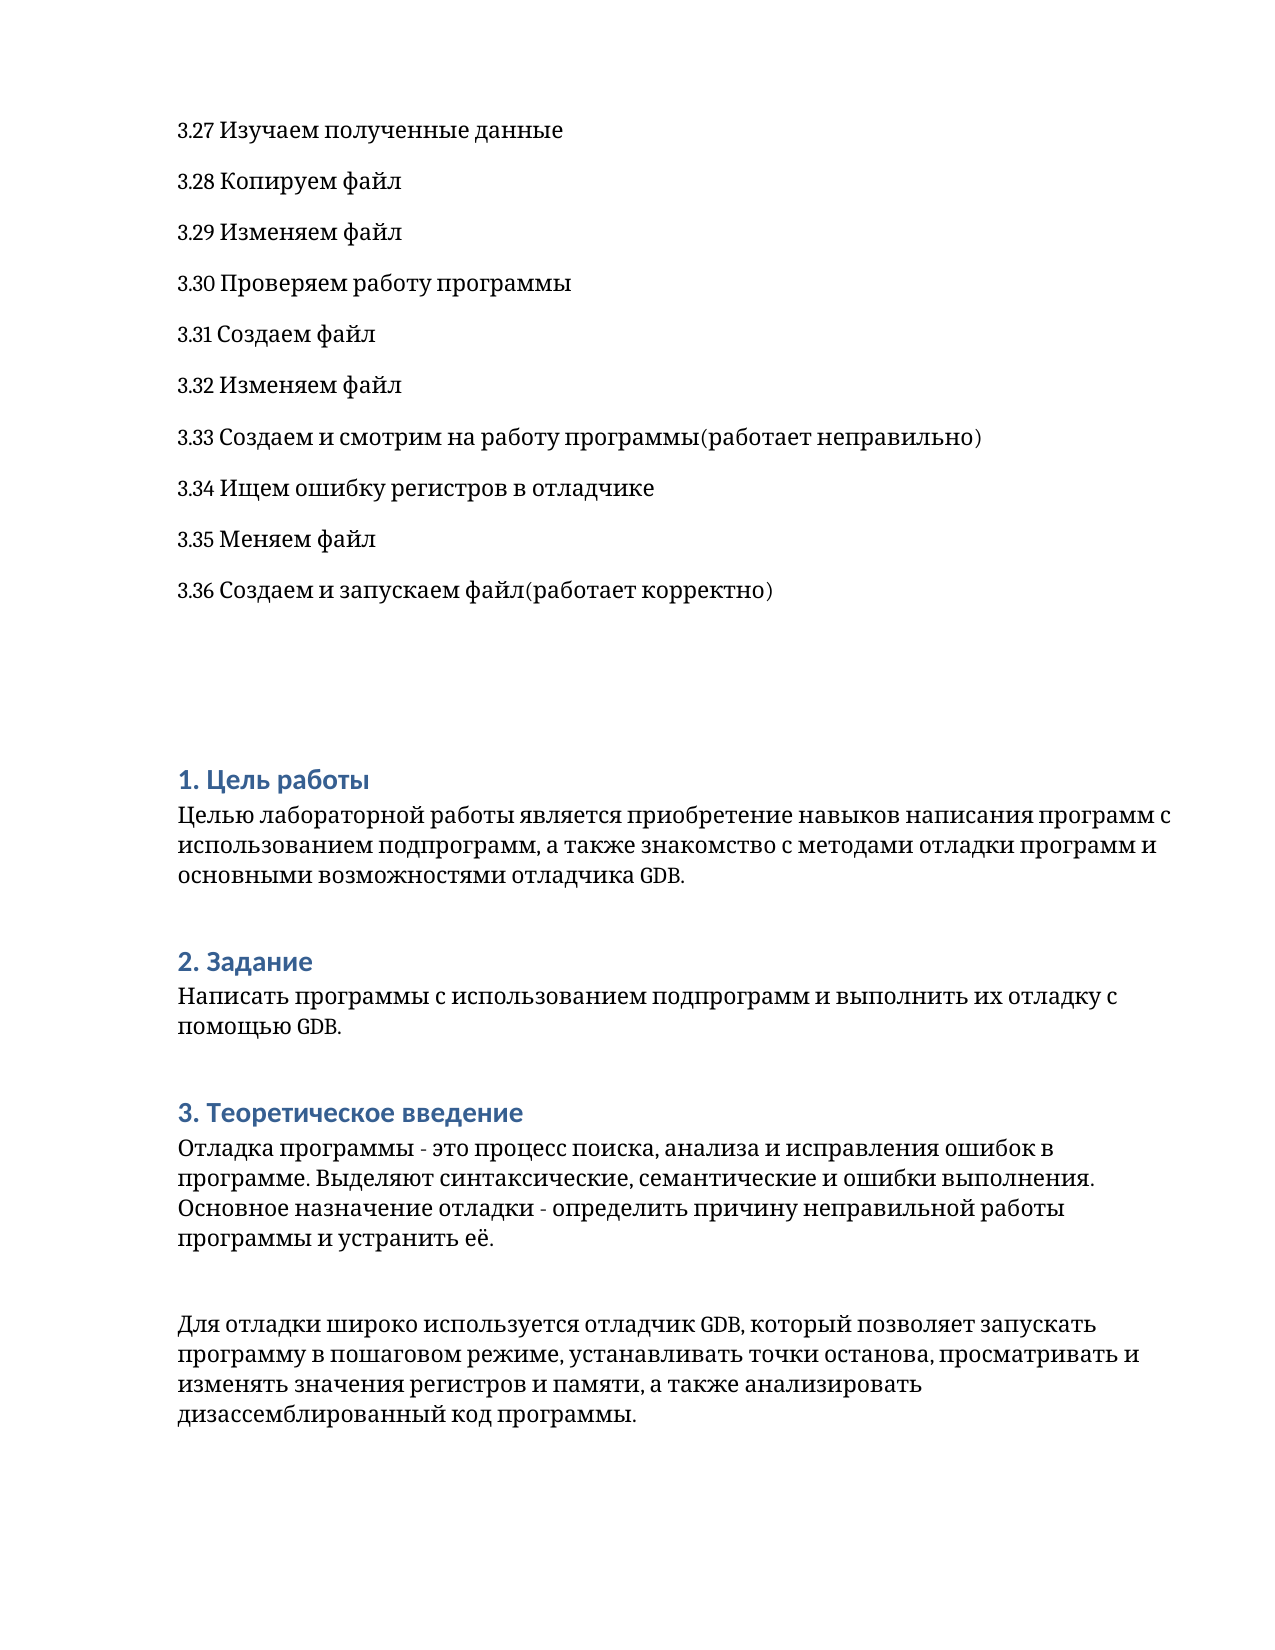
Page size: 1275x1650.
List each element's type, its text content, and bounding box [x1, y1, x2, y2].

text 3.29 Изменяем файл [177, 220, 1186, 247]
text 3.34 Ищем ошибку регистров в отладчике [177, 475, 1186, 502]
text 3.27 Изучаем полученные данные [177, 118, 1186, 144]
text 3.36 Создаем и запускаем файл(работает корректно) [177, 577, 1186, 604]
text Целью лабораторной работы является приобретение навыков написания программ с использованием подпрограмм, а также знакомство с методами отладки программ и основными возможностями отладчика GDB. [177, 802, 1186, 889]
text 3.30 Проверяем работу программы [177, 271, 1186, 298]
text 3.32 Изменяем файл [177, 373, 1186, 400]
subtitle 3. Теоретическое введение [177, 1094, 1186, 1130]
text Написать программы с использованием подпрограмм и выполнить их отладку с помощью GDB. [177, 984, 1186, 1041]
text Для отладки широко используется отладчик GDB, который позволяет запускать программу в пошаговом режиме, устанавливать точки останова, просматривать и изменять значения регистров и памяти, а также анализировать дизассемблированный код программы. [177, 1311, 1186, 1428]
text 3.31 Создаем файл [177, 322, 1186, 349]
text 3.28 Копируем файл [177, 169, 1186, 196]
subtitle 2. Задание [177, 943, 1186, 979]
text 3.33 Создаем и смотрим на работу программы(работает неправильно) [177, 424, 1186, 451]
text 3.35 Меняем файл [177, 526, 1186, 553]
text Отладка программы - это процесс поиска, анализа и исправления ошибок в программе. Выделяют синтаксические, семантические и ошибки выполнения. Основное назначение отладки - определить причину неправильной работы программы и устранить её. [177, 1135, 1186, 1252]
subtitle 1. Цель работы [177, 761, 1186, 797]
